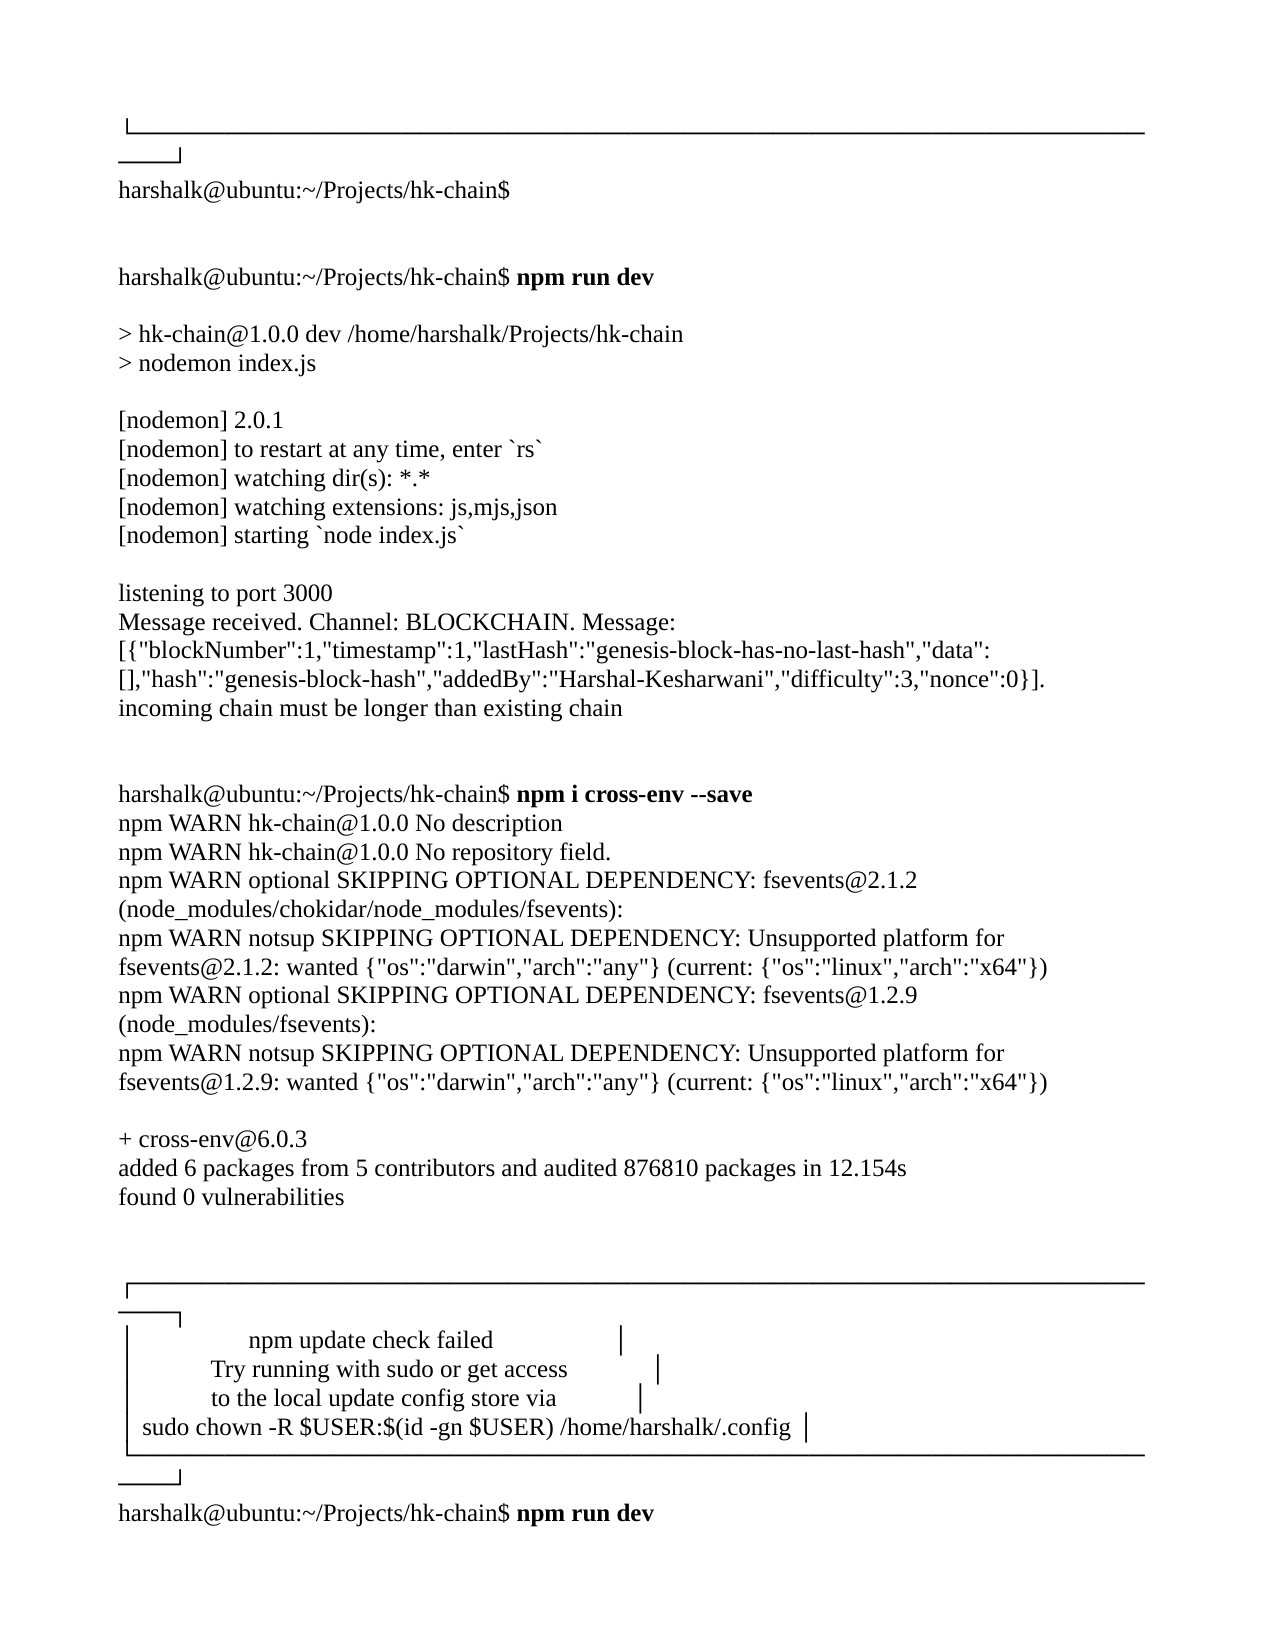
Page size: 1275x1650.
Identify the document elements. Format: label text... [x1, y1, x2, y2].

text + cross-env@6.0.3 [118, 1124, 1157, 1153]
text │ sudo chown -R $USER:$(id -gn $USER) /home/harshalk/.config │ [807, 1412, 1157, 1441]
text listening to port 3000 [118, 578, 1157, 607]
text incoming chain must be longer than existing chain [118, 693, 1157, 722]
text └────────────────────────────────────────────────────────────┘ [118, 1441, 1157, 1498]
text │ to the local update config store via │ [128, 1383, 639, 1412]
text │ Try running with sudo or get access │ [128, 1354, 657, 1383]
text │ to the local update config store via │ [641, 1383, 1157, 1412]
text [nodemon] 2.0.1 [118, 406, 1157, 434]
text harshalk@ubuntu:~/Projects/hk-chain$ npm run dev [118, 262, 1157, 291]
text found 0 vulnerabilities [118, 1182, 1157, 1211]
text [nodemon] to restart at any time, enter `rs` [118, 434, 1157, 463]
text │ npm update check failed │ [622, 1326, 1157, 1354]
text [nodemon] watching dir(s): *.* [118, 463, 1157, 492]
text added 6 packages from 5 contributors and audited 876810 packages in 12.154s [118, 1153, 1157, 1182]
text │ Try running with sudo or get access │ [659, 1354, 1157, 1383]
text npm WARN notsup SKIPPING OPTIONAL DEPENDENCY: Unsupported platform for fsevents@2.1.2: wanted {"os":"darwin","arch":"any"} (current: {"os":"linux","arch":"x64"}) [118, 923, 1157, 981]
text harshalk@ubuntu:~/Projects/hk-chain$ npm run dev [118, 1498, 1157, 1527]
text > nodemon index.js [118, 348, 1157, 377]
text │ npm update check failed │ [128, 1326, 620, 1354]
text harshalk@ubuntu:~/Projects/hk-chain$ [118, 176, 1157, 204]
text harshalk@ubuntu:~/Projects/hk-chain$ npm i cross-env --save [118, 779, 1157, 808]
text ┌────────────────────────────────────────────────────────────┐ [118, 1268, 1157, 1326]
text npm WARN notsup SKIPPING OPTIONAL DEPENDENCY: Unsupported platform for fsevents@1.2.9: wanted {"os":"darwin","arch":"any"} (current: {"os":"linux","arch":"x64"}) [118, 1038, 1157, 1096]
text npm WARN optional SKIPPING OPTIONAL DEPENDENCY: fsevents@2.1.2 (node_modules/chokidar/node_modules/fsevents): [118, 866, 1157, 923]
text > hk-chain@1.0.0 dev /home/harshalk/Projects/hk-chain [118, 319, 1157, 348]
text npm WARN hk-chain@1.0.0 No repository field. [118, 837, 1157, 866]
text [nodemon] watching extensions: js,mjs,json [118, 492, 1157, 521]
text │ sudo chown -R $USER:$(id -gn $USER) /home/harshalk/.config │ [128, 1412, 805, 1441]
text npm WARN hk-chain@1.0.0 No description [118, 808, 1157, 837]
text [nodemon] starting `node index.js` [118, 521, 1157, 549]
text Message received. Channel: BLOCKCHAIN. Message: [{"blockNumber":1,"timestamp":1,"lastHash":"genesis-block-has-no-last-hash","data":[],"hash":"genesis-block-hash","addedBy":"Harshal-Kesharwani","difficulty":3,"nonce":0}]. [118, 607, 1157, 693]
text └────────────────────────────────────────────────────────────┘ [118, 118, 1157, 176]
text npm WARN optional SKIPPING OPTIONAL DEPENDENCY: fsevents@1.2.9 (node_modules/fsevents): [118, 981, 1157, 1038]
